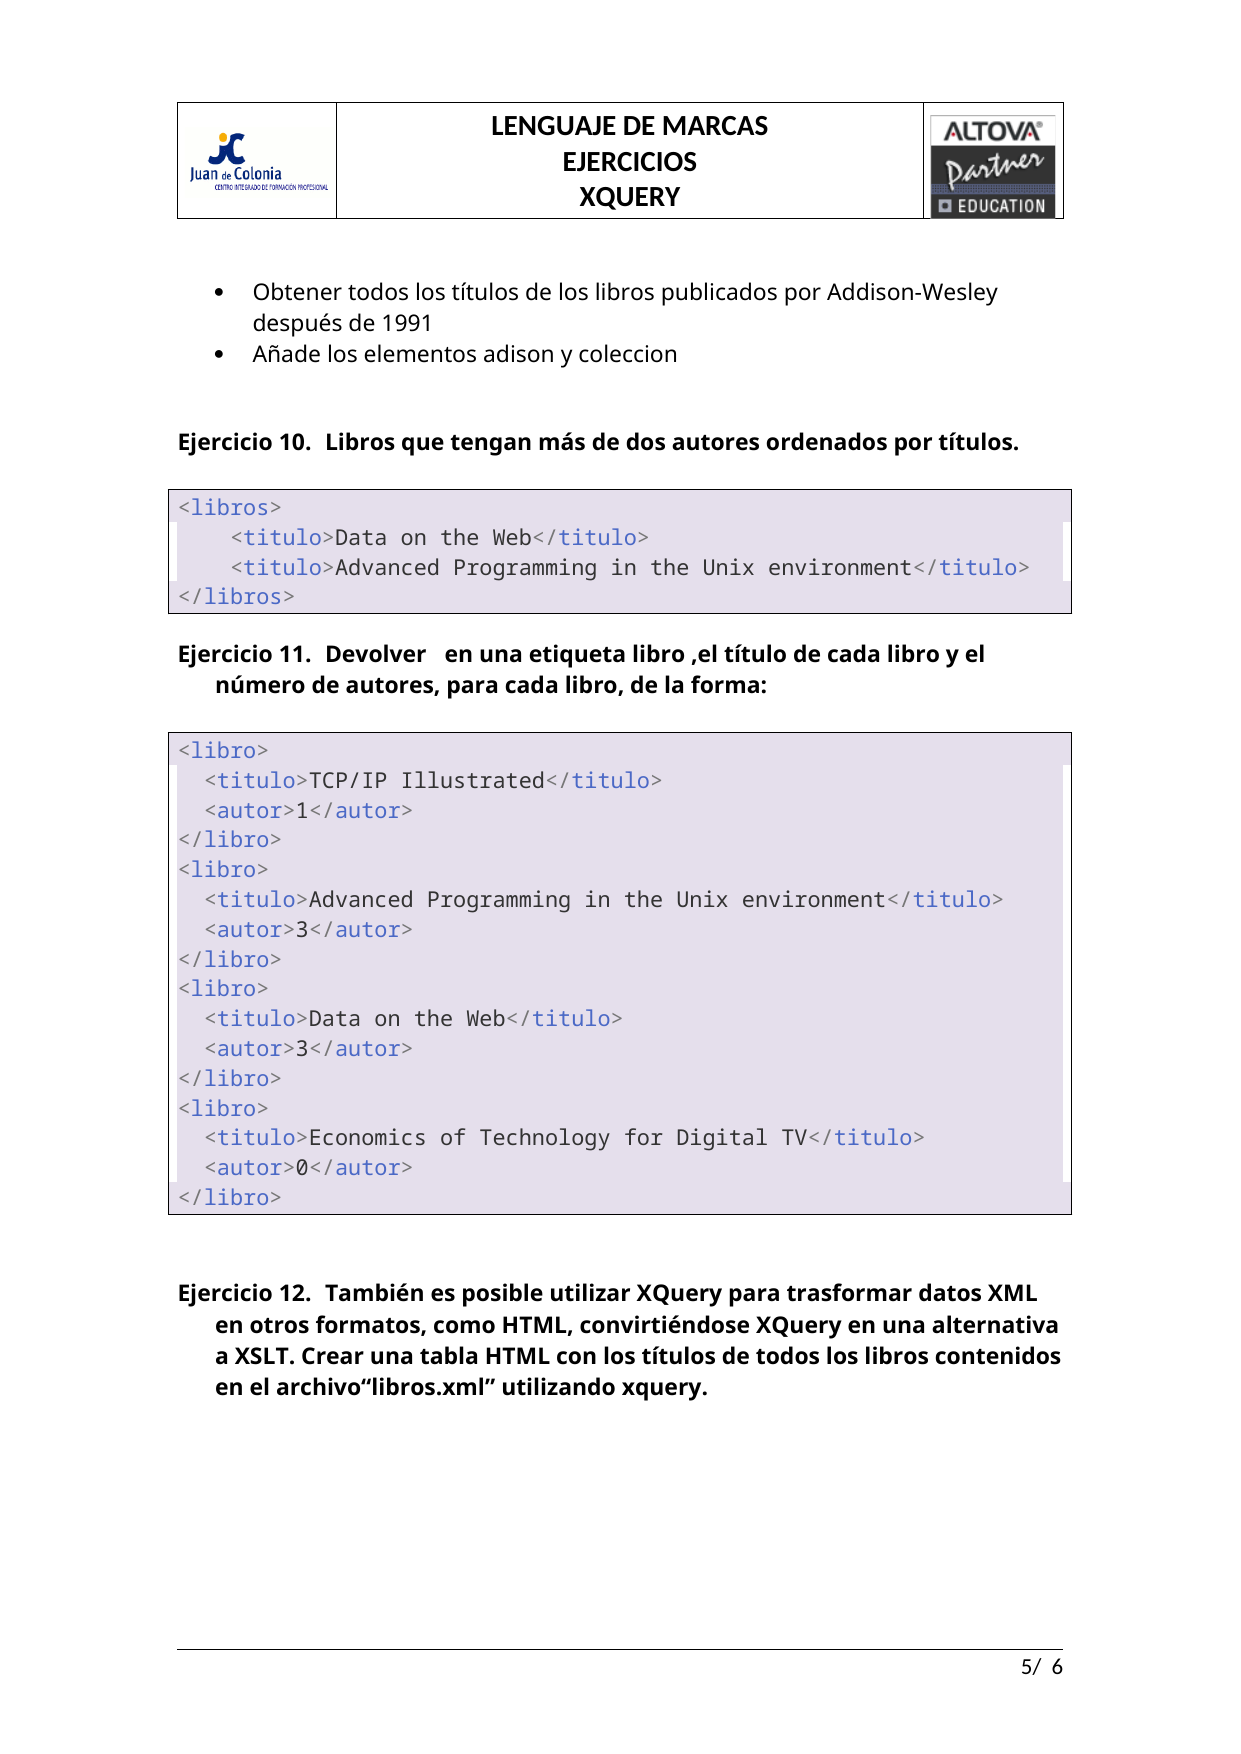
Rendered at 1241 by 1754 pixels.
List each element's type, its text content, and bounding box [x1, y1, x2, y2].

text <titulo>Economics of Technology for Digital TV</titulo> [177, 1122, 1063, 1152]
text </libro> [177, 1063, 1063, 1093]
text <autor>0</autor> [177, 1152, 1063, 1179]
text <autor>1</autor> [177, 795, 1063, 824]
text <libro> [177, 1093, 1063, 1122]
list Libros que tengan más de dos autores ordenados por títulos. [177, 426, 1063, 458]
text </libros> [169, 578, 1071, 613]
text </libro> [177, 944, 1063, 973]
text </libro> [169, 1179, 1071, 1214]
text <libro> [177, 973, 1063, 1003]
text <libros> [169, 490, 1071, 522]
text <libro> [177, 854, 1063, 884]
text <titulo>Advanced Programming in the Unix environment</titulo> [177, 552, 1063, 578]
list También es posible utilizar XQuery para trasformar datos XML en otros formatos, como HTML, convirtiéndose XQuery en una alternativa a XSLT. Crear una tabla HTML con los títulos de todos los libros contenidos en el archivo“libros.xml” utilizando xquery. [177, 1277, 1063, 1402]
list Obtener todos los títulos de los libros publicados por Addison-Wesley después de 1991 [215, 275, 1063, 338]
picture [184, 127, 335, 198]
text <libro> [169, 733, 1071, 765]
text </libro> [177, 824, 1063, 854]
text <autor>3</autor> [177, 914, 1063, 944]
text <titulo>TCP/IP Illustrated</titulo> [177, 765, 1063, 795]
text <titulo>Advanced Programming in the Unix environment</titulo> [177, 884, 1063, 914]
list Añade los elementos adison y coleccion [215, 338, 1063, 369]
text <autor>3</autor> [177, 1033, 1063, 1063]
text <titulo>Data on the Web</titulo> [177, 522, 1063, 552]
text <titulo>Data on the Web</titulo> [177, 1003, 1063, 1033]
list Devolver en una etiqueta libro ,el título de cada libro y el número de autores, para cada libro, de la forma: [177, 638, 1063, 701]
